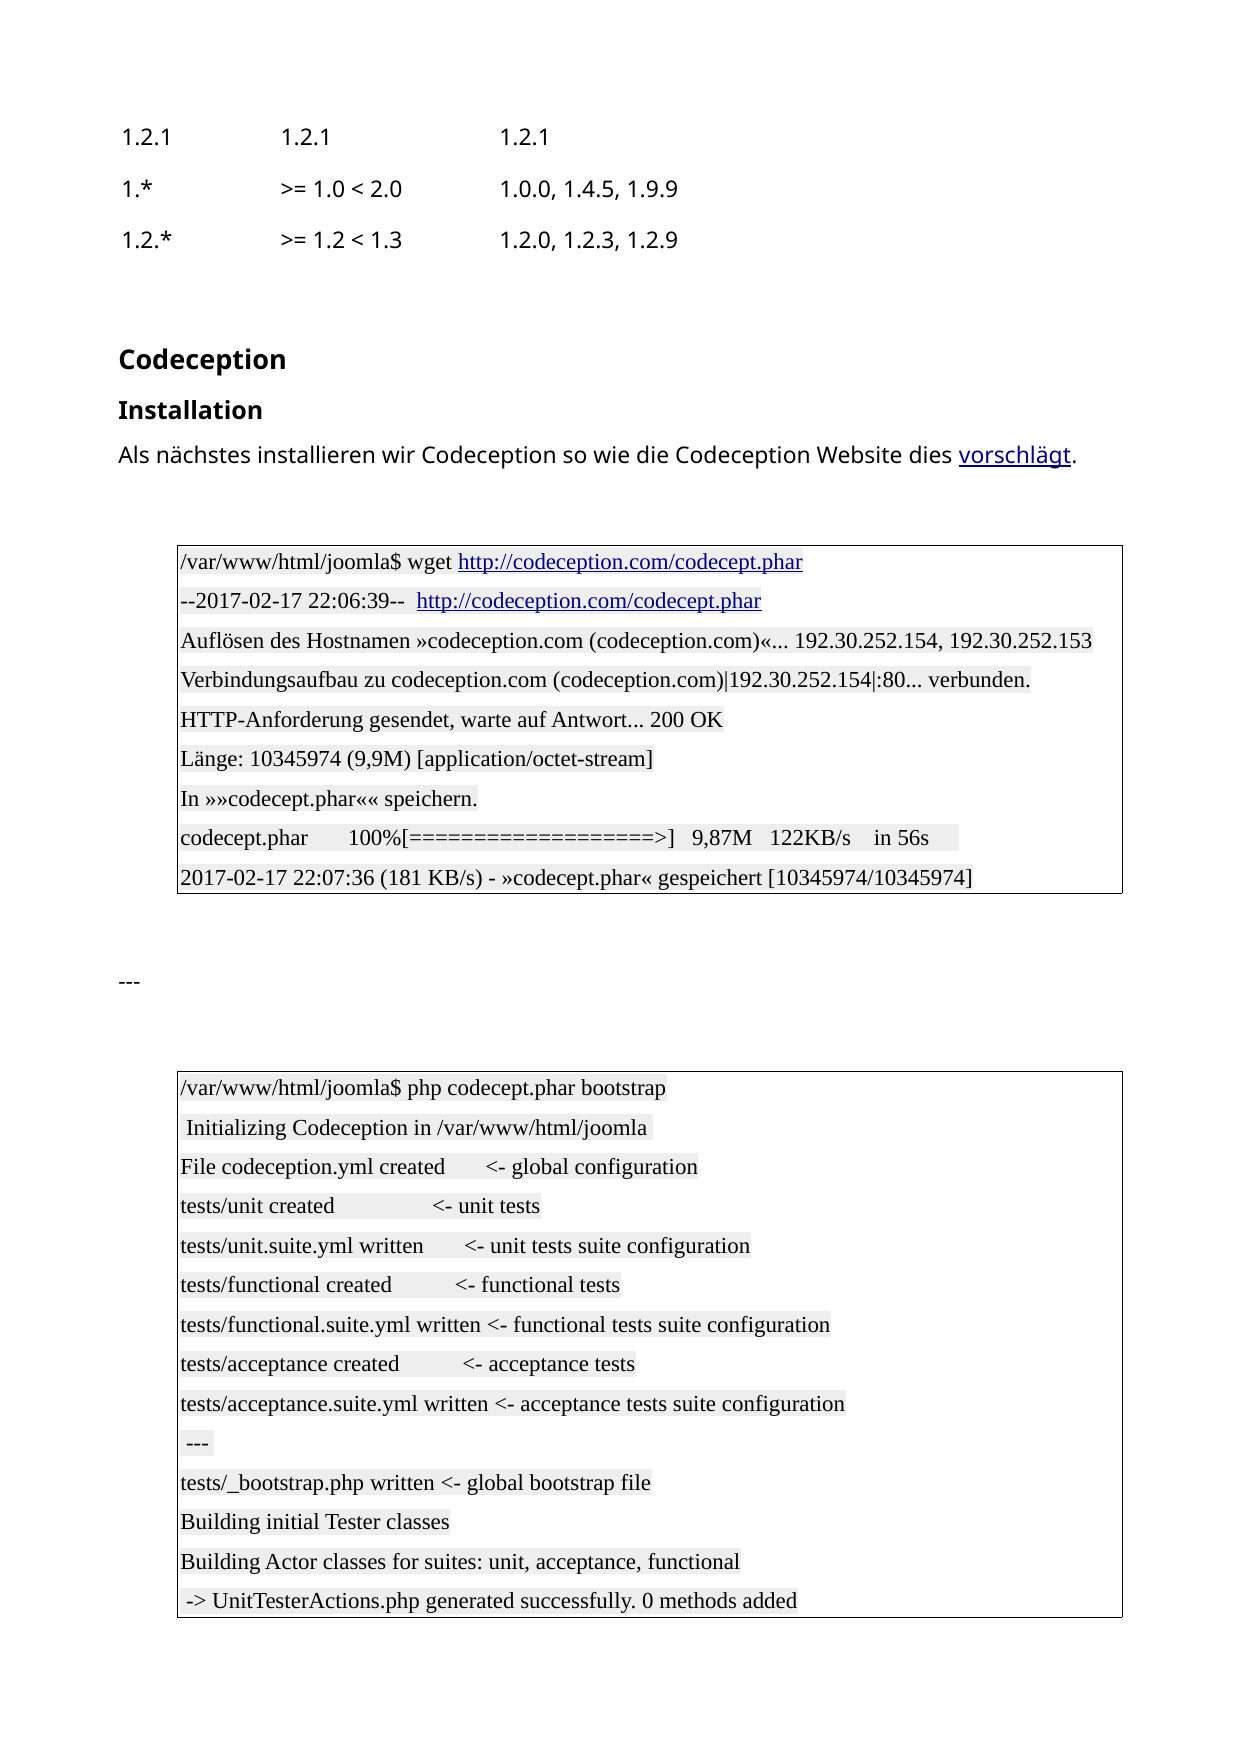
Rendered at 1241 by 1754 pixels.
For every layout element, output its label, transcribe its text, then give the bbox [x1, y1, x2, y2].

subtitle Installation [118, 392, 1122, 426]
table_cell 1.2.1 [118, 118, 277, 170]
table_cell 1.2.1 [496, 118, 749, 170]
table_cell 1.2.1 [278, 118, 496, 170]
text --- [118, 965, 1122, 996]
table_cell >= 1.2 < 1.3 [278, 221, 496, 273]
table_cell 1.2.0, 1.2.3, 1.2.9 [496, 221, 749, 273]
text Als nächstes installieren wir Codeception so wie die Codeception Website dies vorschlägt. [118, 439, 1122, 470]
table_cell >= 1.0 < 2.0 [278, 170, 496, 221]
table_cell 1.* [118, 170, 277, 221]
subtitle Codeception [118, 341, 1122, 378]
table_cell 1.2.* [118, 221, 277, 273]
table_cell 1.0.0, 1.4.5, 1.9.9 [496, 170, 749, 221]
text /var/www/html/joomla$ wget http://codeception.com/codecept.phar --2017-02-17 22:06:39-- http://codeception.com/codecept.phar Auflösen des Hostnamen »codeception.com (codeception.com)«... 192.30.252.154, 192.30.252.153 Verbindungsaufbau zu codeception.com (codeception.com)|192.30.252.154|:80... verbunden. HTTP-Anforderung gesendet, warte auf Antwort... 200 OK Länge: 10345974 (9,9M) [application/octet-stream] In »»codecept.phar«« speichern. codecept.phar 100%[===================>] 9,87M 122KB/s in 56s 2017-02-17 22:07:36 (181 KB/s) - »codecept.phar« gespeichert [10345974/10345974] [178, 546, 1122, 893]
text /var/www/html/joomla$ php codecept.phar bootstrap Initializing Codeception in /var/www/html/joomla File codeception.yml created <- global configuration tests/unit created <- unit tests tests/unit.suite.yml written <- unit tests suite configuration tests/functional created <- functional tests tests/functional.suite.yml written <- functional tests suite configuration tests/acceptance created <- acceptance tests tests/acceptance.suite.yml written <- acceptance tests suite configuration --- tests/_bootstrap.php written <- global bootstrap file Building initial Tester classes Building Actor classes for suites: unit, acceptance, functional -> UnitTesterActions.php generated successfully. 0 methods added [178, 1072, 1122, 1617]
